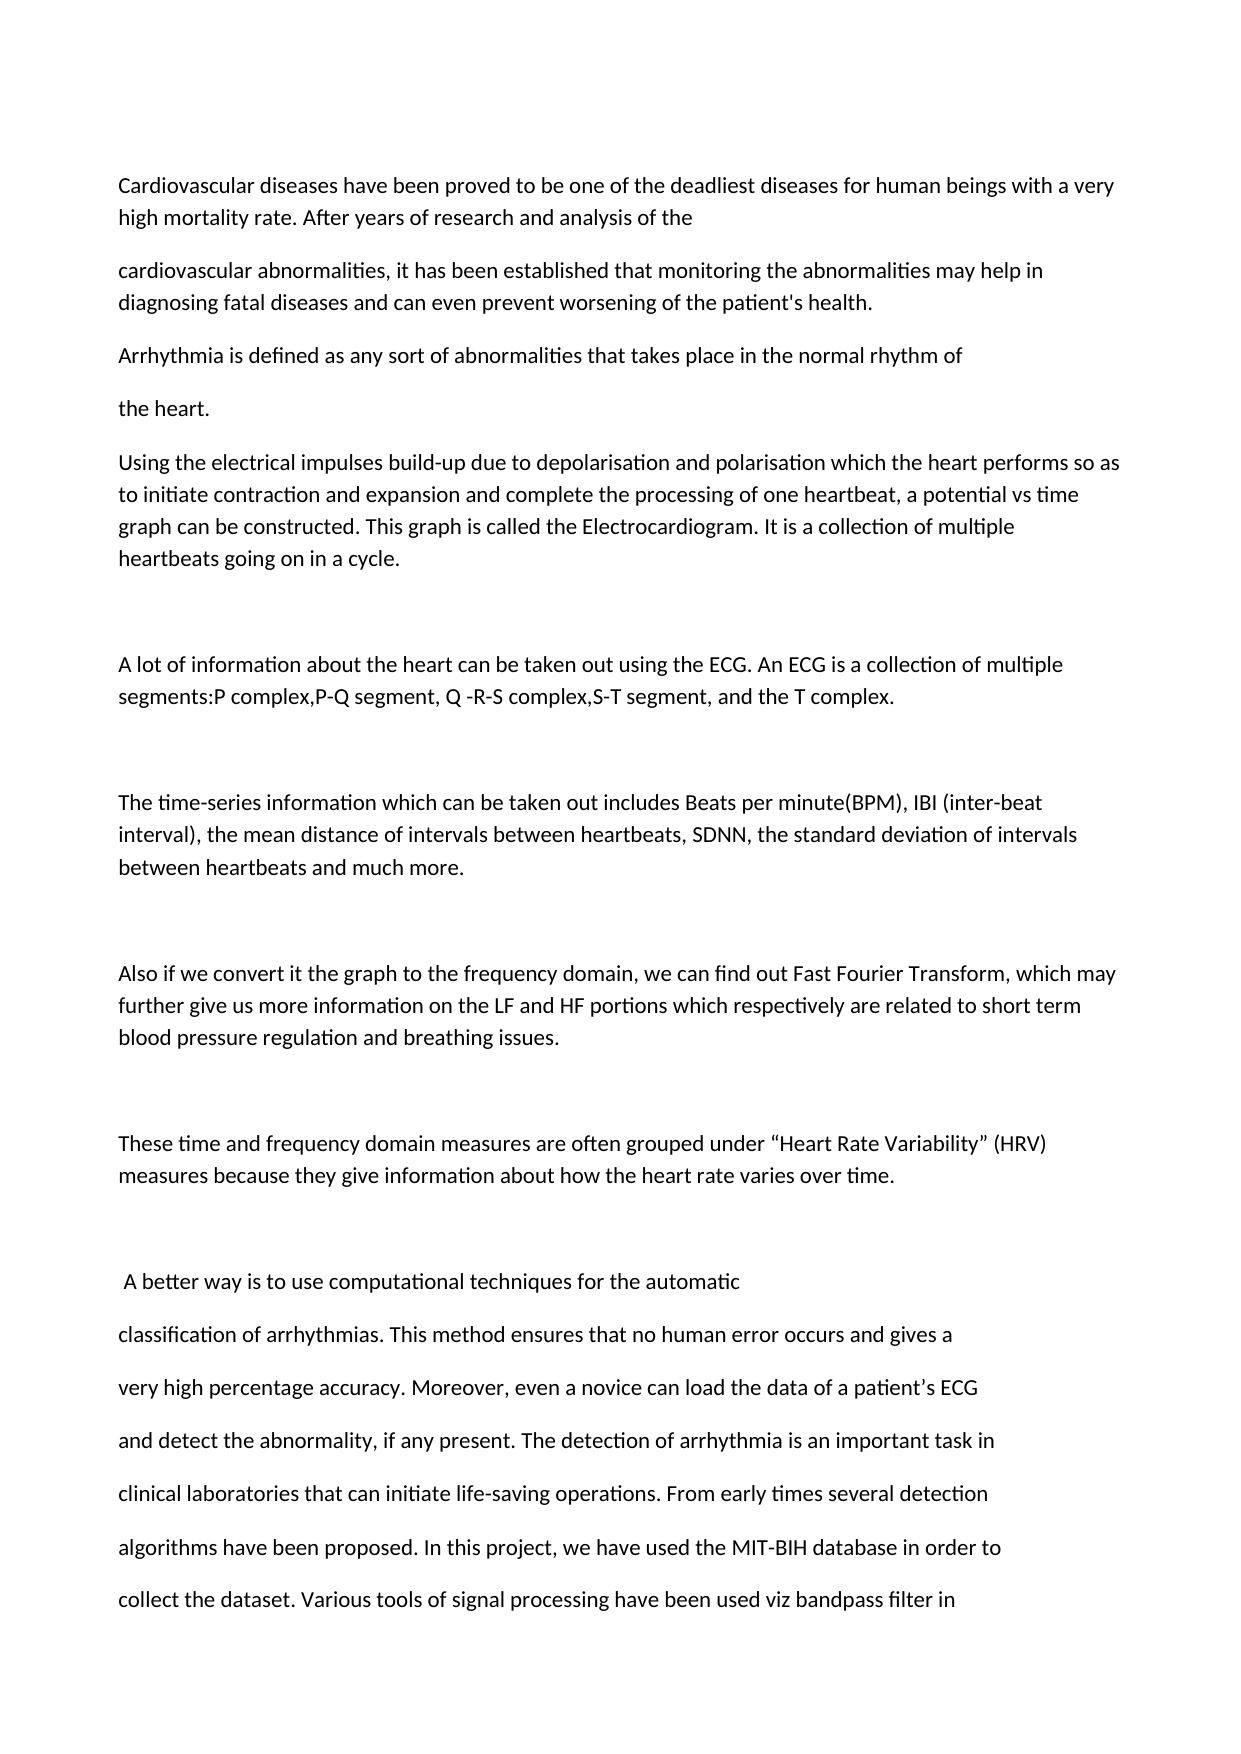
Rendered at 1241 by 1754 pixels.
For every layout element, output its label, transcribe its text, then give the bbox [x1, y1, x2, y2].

text clinical laboratories that can initiate life-saving operations. From early times several detection [118, 1479, 1122, 1508]
text A better way is to use computational techniques for the automatic [118, 1267, 1122, 1296]
text Using the electrical impulses build-up due to depolarisation and polarisation which the heart performs so as to initiate contraction and expansion and complete the processing of one heartbeat, a potential vs time graph can be constructed. This graph is called the Electrocardiogram. It is a collection of multiple heartbeats going on in a cycle. [118, 448, 1122, 572]
text A lot of information about the heart can be taken out using the ECG. An ECG is a collection of multiple segments:P complex,P-Q segment, Q -R-S complex,S-T segment, and the T complex. [118, 650, 1122, 710]
text and detect the abnormality, if any present. The detection of arrhythmia is an important task in [118, 1427, 1122, 1454]
text collect the dataset. Various tools of signal processing have been used viz bandpass filter in [118, 1586, 1122, 1614]
text classification of arrhythmias. This method ensures that no human error occurs and gives a [118, 1321, 1122, 1348]
text Cardiovascular diseases have been proved to be one of the deadliest diseases for human beings with a very high mortality rate. After years of research and analysis of the [118, 171, 1122, 231]
text These time and frequency domain measures are often grouped under “Heart Rate Variability” (HRV) measures because they give information about how the heart rate varies over time. [118, 1129, 1122, 1189]
text Also if we convert it the graph to the frequency domain, we can find out Fast Fourier Transform, which may further give us more information on the LF and HF portions which respectively are related to short term blood pressure regulation and breathing issues. [118, 959, 1122, 1051]
text very high percentage accuracy. Moreover, even a novice can load the data of a patient’s ECG [118, 1373, 1122, 1402]
text the heart. [118, 394, 1122, 423]
text algorithms have been proposed. In this project, we have used the MIT-BIH database in order to [118, 1533, 1122, 1561]
text cardiovascular abnormalities, it has been established that monitoring the abnormalities may help in diagnosing fatal diseases and can even prevent worsening of the patient's health. [118, 256, 1122, 317]
text Arrhythmia is defined as any sort of abnormalities that takes place in the normal rhythm of [118, 342, 1122, 369]
text The time-series information which can be taken out includes Beats per minute(BPM), IBI (inter-beat interval), the mean distance of intervals between heartbeats, SDNN, the standard deviation of intervals between heartbeats and much more. [118, 788, 1122, 881]
